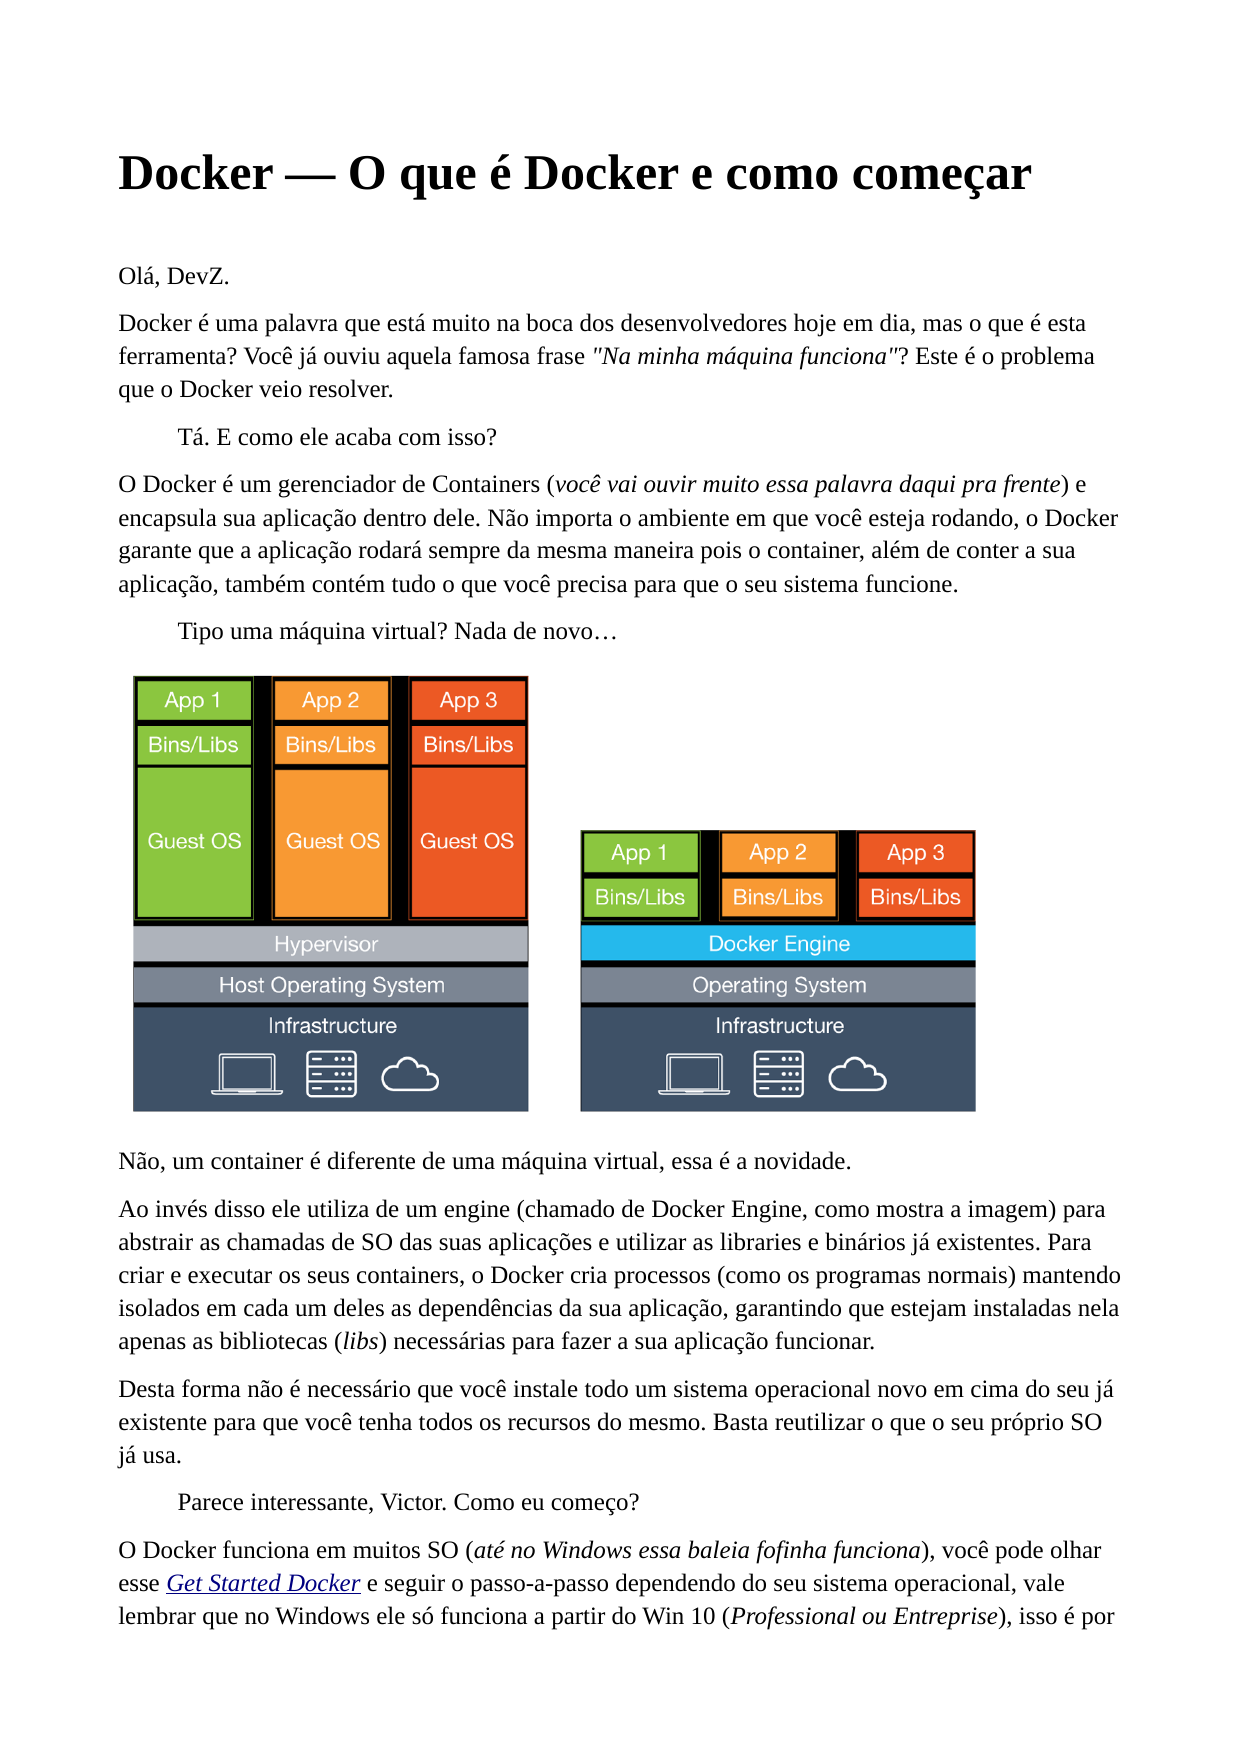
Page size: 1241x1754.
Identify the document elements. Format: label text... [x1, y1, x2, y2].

subtitle Docker — O que é Docker e como começar [118, 143, 1122, 201]
text Docker é uma palavra que está muito na boca dos desenvolvedores hoje em dia, mas o que é esta ferramenta? Você já ouviu aquela famosa frase "Na minha máquina funciona"? Este é o problema que o Docker veio resolver. [118, 308, 1122, 403]
text Ao invés disso ele utiliza de um engine (chamado de Docker Engine, como mostra a imagem) para abstrair as chamadas de SO das suas aplicações e utilizar as libraries e binários já existentes. Para criar e executar os seus containers, o Docker cria processos (como os programas normais) mantendo isolados em cada um deles as dependências da sua aplicação, garantindo que estejam instaladas nela apenas as bibliotecas (libs) necessárias para fazer a sua aplicação funcionar. [118, 1194, 1122, 1355]
picture [118, 663, 994, 1128]
text O Docker funciona em muitos SO (até no Windows essa baleia fofinha funciona), você pode olhar esse Get Started Docker e seguir o passo-a-passo dependendo do seu sistema operacional, vale lembrar que no Windows ele só funciona a partir do Win 10 (Professional ou Entreprise), isso é por [118, 1535, 1122, 1630]
text O Docker é um gerenciador de Containers (você vai ouvir muito essa palavra daqui pra frente) e encapsula sua aplicação dentro dele. Não importa o ambiente em que você esteja rodando, o Docker garante que a aplicação rodará sempre da mesma maneira pois o container, além de conter a sua aplicação, também contém tudo o que você precisa para que o seu sistema funcione. [118, 469, 1122, 597]
text Desta forma não é necessário que você instale todo um sistema operacional novo em cima do seu já existente para que você tenha todos os recursos do mesmo. Basta reutilizar o que o seu próprio SO já usa. [118, 1374, 1122, 1468]
text Tá. E como ele acaba com isso? [177, 422, 1063, 451]
text Não, um container é diferente de uma máquina virtual, essa é a novidade. [118, 1146, 1122, 1175]
text Parece interessante, Victor. Como eu começo? [177, 1487, 1063, 1516]
text Tipo uma máquina virtual? Nada de novo… [177, 616, 1063, 645]
text Olá, DevZ. [118, 261, 1122, 289]
